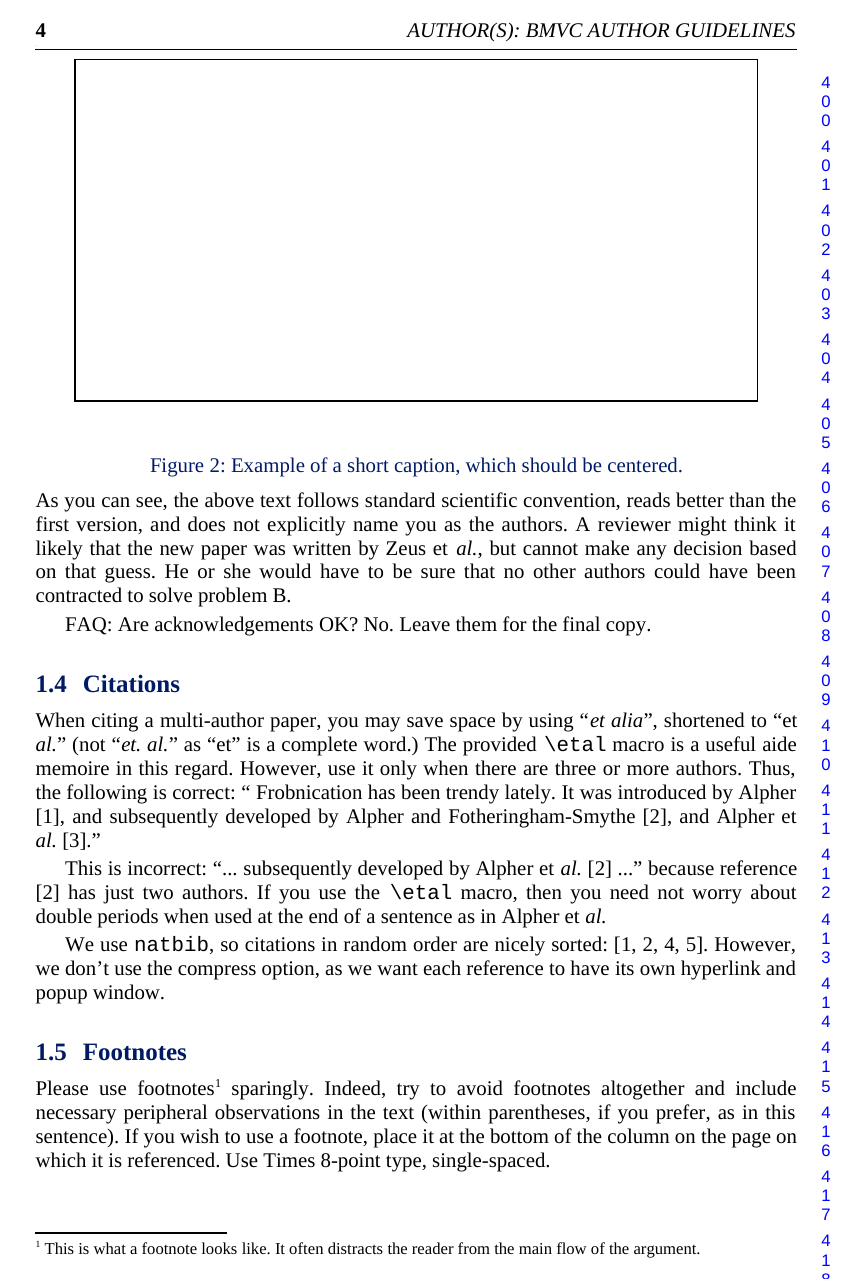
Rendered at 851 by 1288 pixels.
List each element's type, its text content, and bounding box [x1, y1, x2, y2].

text This is what a footnote looks like. It often distracts the reader from the main flow of the argument. [35, 1239, 797, 1258]
text Please use footnotes sparingly. Indeed, try to avoid footnotes altogether and include necessary peripheral observations in the text (within parentheses, if you prefer, as in this sentence). If you wish to use a footnote, place it at the bottom of the column on the page on which it is referenced. Use Times 8-point type, single-spaced. [35, 1077, 797, 1172]
text As you can see, the above text follows standard scientific convention, reads better than the first version, and does not explicitly name you as the authors. A reviewer might think it likely that the new paper was written by Zeus et al., but cannot make any decision based on that guess. He or she would have to be sure that no other authors could have been contracted to solve problem B. [35, 488, 797, 608]
text FAQ: Are acknowledgements OK? No. Leave them for the final copy. [35, 612, 797, 636]
text This is incorrect: “... subsequently developed by Alpher et al. [2] ...” because reference [2] has just two authors. If you use the \etal macro, then you need not worry about double periods when used at the end of a sentence as in Alpher et al. [35, 856, 797, 928]
text We use natbib, so citations in random order are nicely sorted: [1, 2, 4, 5]. However, we don’t use the compress option, as we want each reference to have its own hyperlink and popup window. [35, 932, 797, 1004]
list Citations [35, 669, 797, 698]
list Footnotes [35, 1037, 797, 1066]
text Figure 2: Example of a short caption, which should be centered. [35, 453, 797, 477]
text When citing a multi-author paper, you may save space by using “et alia”, shortened to “et al.” (not “et. al.” as “et” is a complete word.) The provided \etal macro is a useful aide memoire in this regard. However, use it only when there are three or more authors. Thus, the following is correct: “ Frobnication has been trendy lately. It was introduced by Alpher [1], and subsequently developed by Alpher and Fotheringham-Smythe [2], and Alpher et al. [3].” [35, 708, 797, 852]
